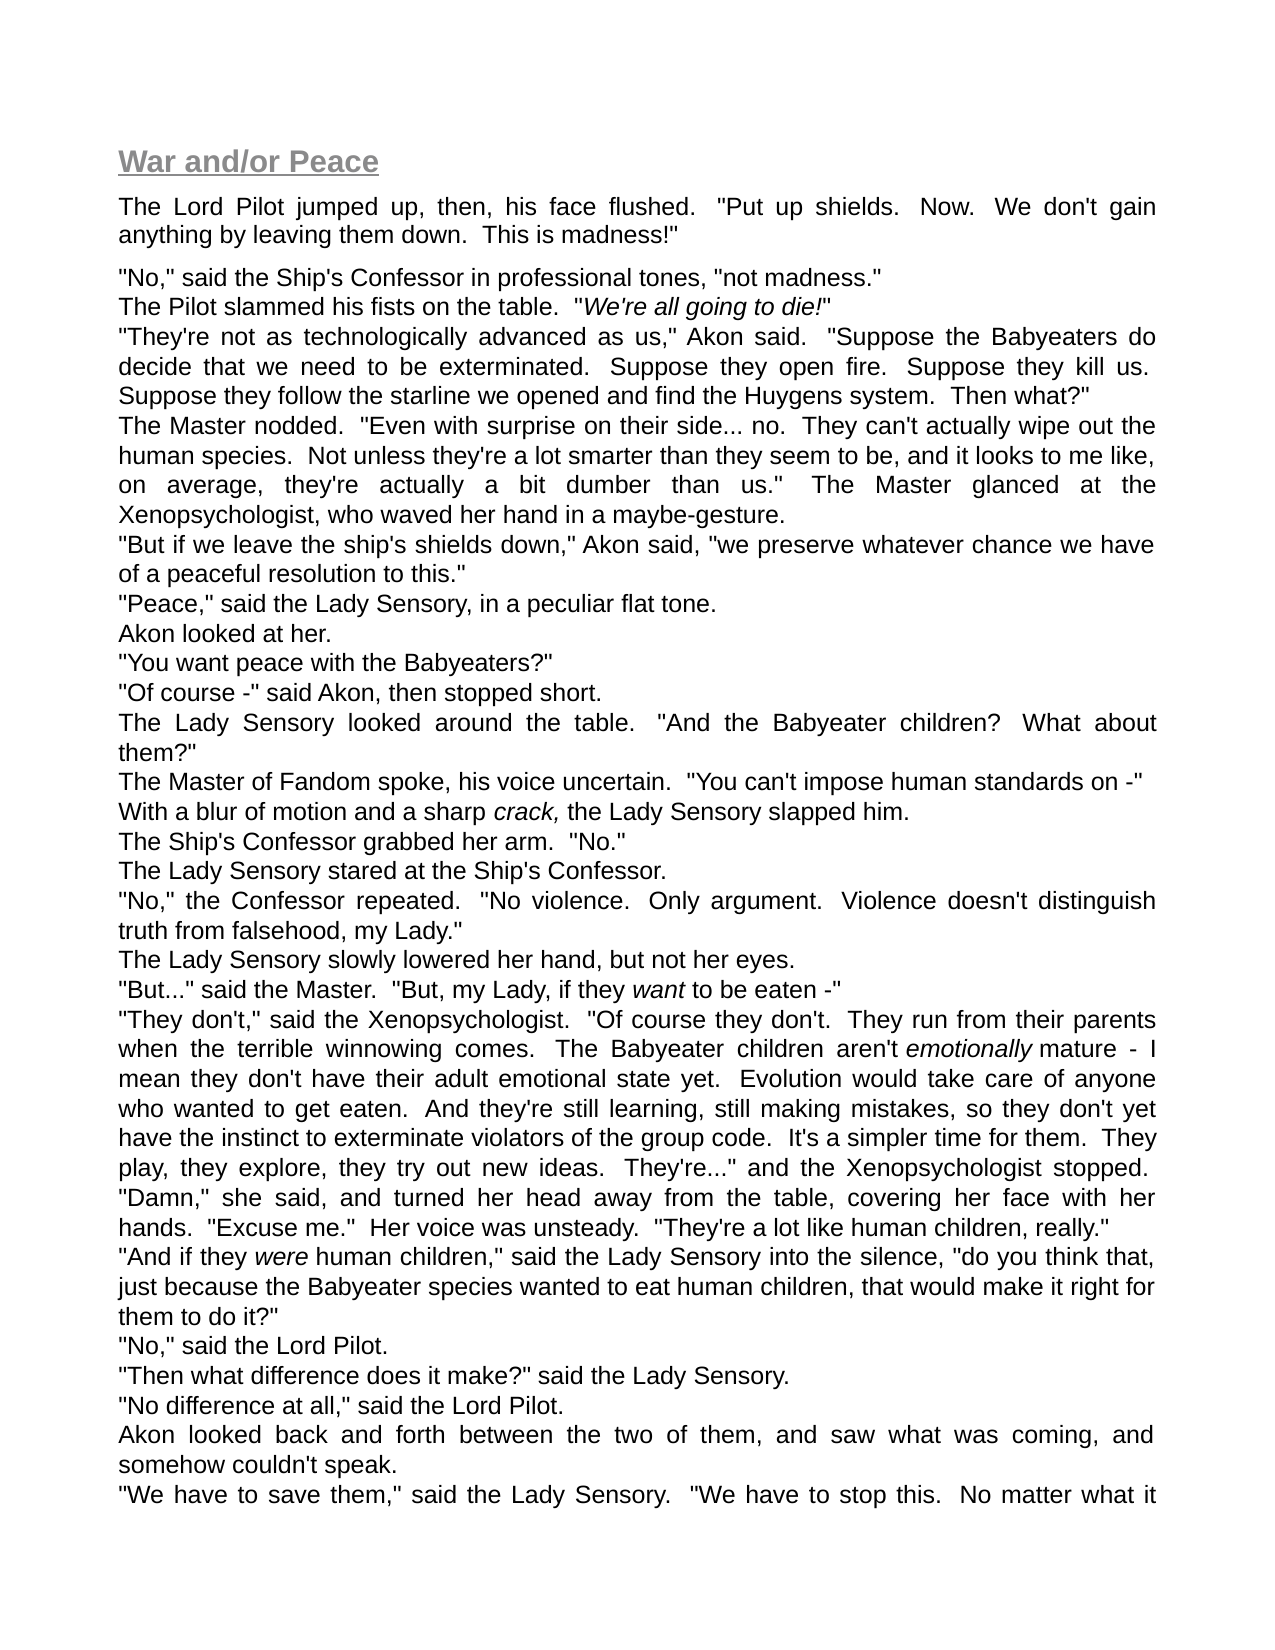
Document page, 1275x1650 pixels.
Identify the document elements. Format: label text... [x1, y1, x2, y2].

text With a blur of motion and a sharp crack, the Lady Sensory slapped him. [118, 796, 1157, 826]
text The Master nodded. "Even with surprise on their side... no. They can't actually wipe out the human species. Not unless they're a lot smarter than they seem to be, and it looks to me like, on average, they're actually a bit dumber than us." The Master glanced at the Xenopsychologist, who waved her hand in a maybe-gesture. [118, 410, 1157, 529]
text Akon looked back and forth between the two of them, and saw what was coming, and somehow couldn't speak. [118, 1419, 1157, 1479]
text The Ship's Confessor grabbed her arm. "No." [118, 826, 1157, 855]
text "Then what difference does it make?" said the Lady Sensory. [118, 1360, 1157, 1390]
text "No," the Confessor repeated. "No violence. Only argument. Violence doesn't distinguish truth from falsehood, my Lady." [118, 885, 1157, 944]
text The Master of Fandom spoke, his voice uncertain. "You can't impose human standards on -" [118, 766, 1157, 796]
text "We have to save them," said the Lady Sensory. "We have to stop this. No matter what it [118, 1479, 1157, 1508]
text The Lady Sensory slowly lowered her hand, but not her eyes. [118, 944, 1157, 974]
text "Of course -" said Akon, then stopped short. [118, 677, 1157, 707]
text The Lady Sensory looked around the table. "And the Babyeater children? What about them?" [118, 707, 1157, 766]
text "And if they were human children," said the Lady Sensory into the silence, "do you think that, just because the Babyeater species wanted to eat human children, that would make it right for them to do it?" [118, 1241, 1157, 1330]
text "But if we leave the ship's shields down," Akon said, "we preserve whatever chance we have of a peaceful resolution to this." [118, 529, 1157, 588]
subtitle War and/or Peace [118, 143, 1157, 179]
text "Peace," said the Lady Sensory, in a peculiar flat tone. [118, 588, 1157, 618]
text "No," said the Ship's Confessor in professional tones, "not madness." [118, 262, 1157, 291]
text "But..." said the Master. "But, my Lady, if they want to be eaten -" [118, 974, 1157, 1004]
text "They don't," said the Xenopsychologist. "Of course they don't. They run from their parents when the terrible winnowing comes. The Babyeater children aren't emotionally mature - I mean they don't have their adult emotional state yet. Evolution would take care of anyone who wanted to get eaten. And they're still learning, still making mistakes, so they don't yet have the instinct to exterminate violators of the group code. It's a simpler time for them. They play, they explore, they try out new ideas. They're..." and the Xenopsychologist stopped. "Damn," she said, and turned her head away from the table, covering her face with her hands. "Excuse me." Her voice was unsteady. "They're a lot like human children, really." [118, 1004, 1157, 1241]
text "You want peace with the Babyeaters?" [118, 647, 1157, 677]
text "No," said the Lord Pilot. [118, 1330, 1157, 1360]
text The Lady Sensory stared at the Ship's Confessor. [118, 855, 1157, 885]
text "They're not as technologically advanced as us," Akon said. "Suppose the Babyeaters do decide that we need to be exterminated. Suppose they open fire. Suppose they kill us. Suppose they follow the starline we opened and find the Huygens system. Then what?" [118, 321, 1157, 410]
text "No difference at all," said the Lord Pilot. [118, 1390, 1157, 1419]
text The Pilot slammed his fists on the table. "We're all going to die!" [118, 291, 1157, 321]
text Akon looked at her. [118, 618, 1157, 647]
text The Lord Pilot jumped up, then, his face flushed. "Put up shields. Now. We don't gain anything by leaving them down. This is madness!" [118, 192, 1157, 249]
